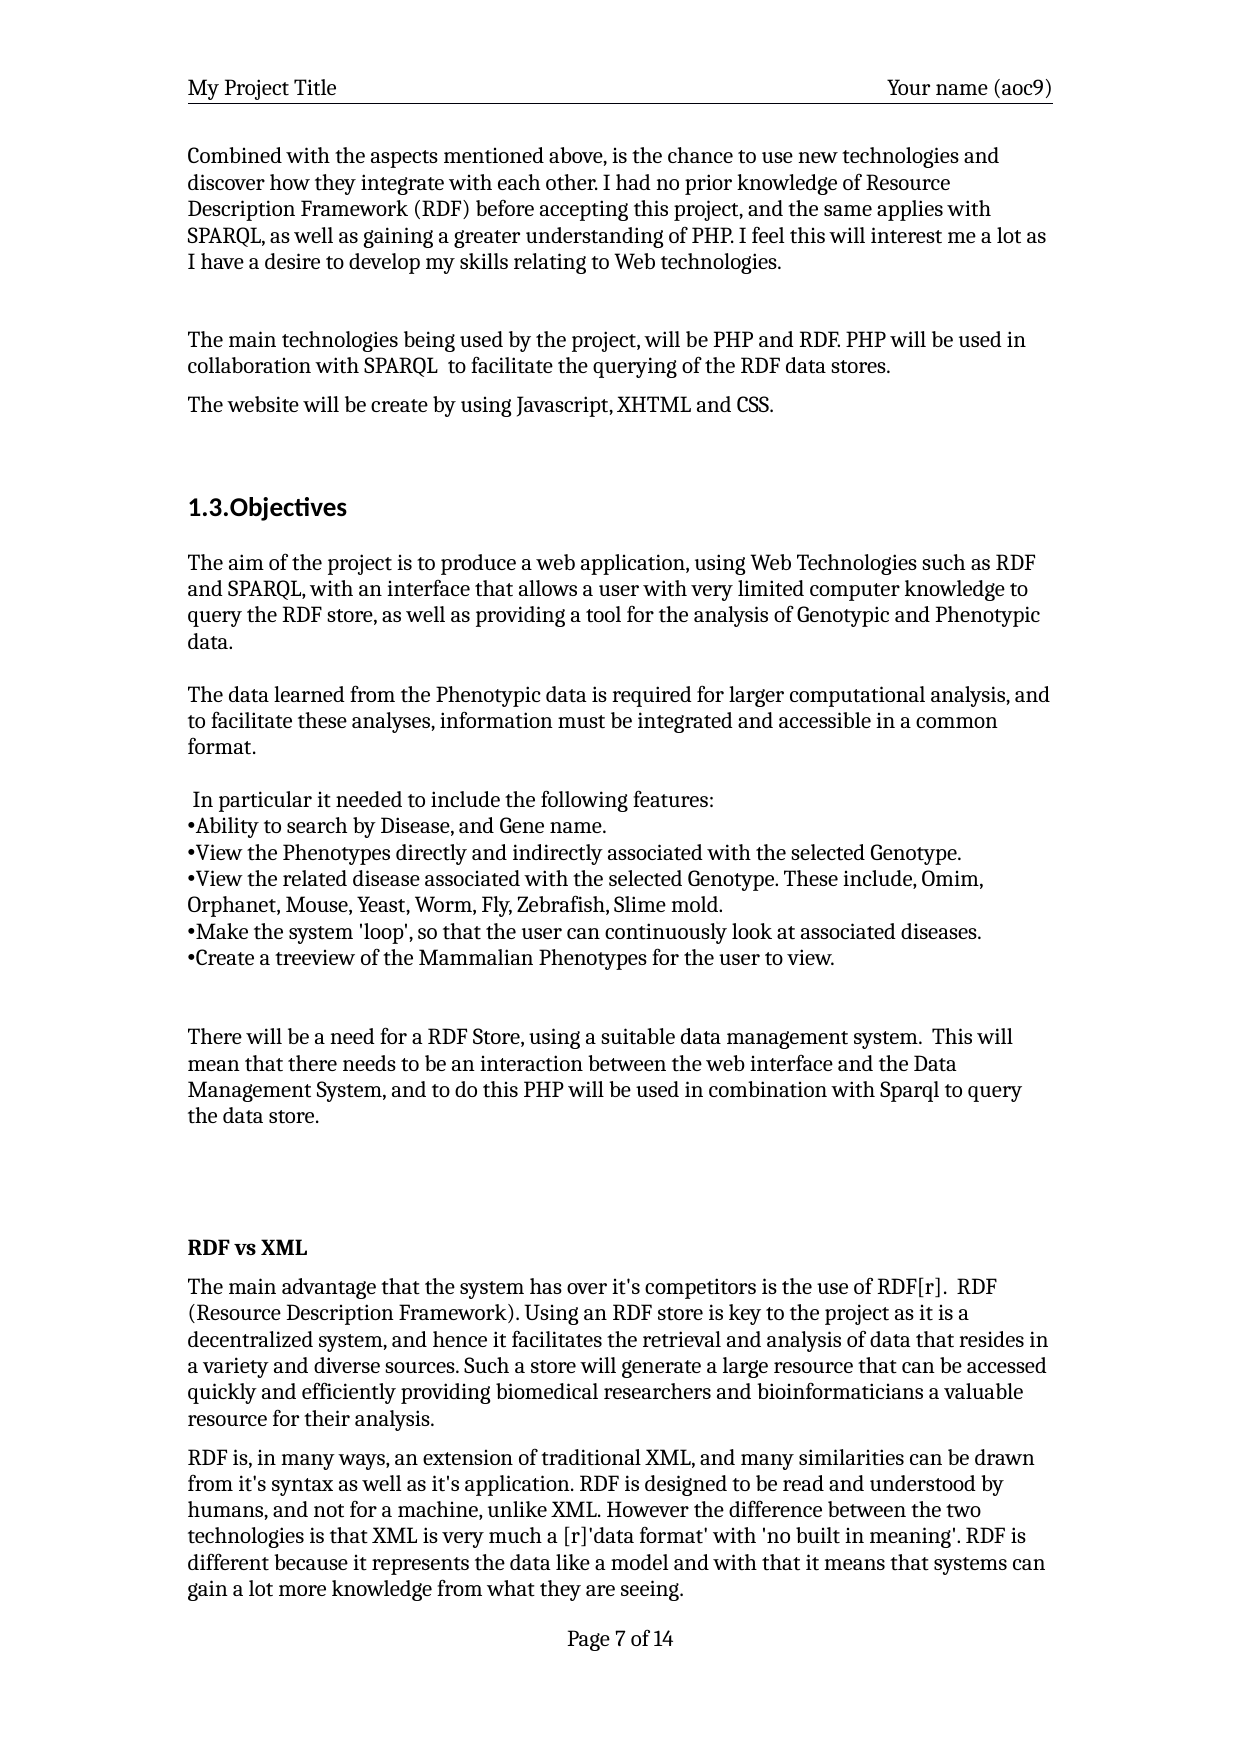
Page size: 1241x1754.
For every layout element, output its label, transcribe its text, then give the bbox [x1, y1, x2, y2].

text The aim of the project is to produce a web application, using Web Technologies such as RDF and SPARQL, with an interface that allows a user with very limited computer knowledge to query the RDF store, as well as providing a tool for the analysis of Genotypic and Phenotypic data. [187, 549, 1053, 655]
list View the Phenotypes directly and indirectly associated with the selected Genotype. [187, 839, 1053, 866]
text The website will be create by using Javascript, XHTML and CSS. [187, 392, 1053, 418]
list Make the system 'loop', so that the user can continuously look at associated diseases. [187, 918, 1053, 945]
list Create a treeview of the Mammalian Phenotypes for the user to view. [187, 945, 1053, 971]
text RDF is, in many ways, an extension of traditional XML, and many similarities can be drawn from it's syntax as well as it's application. RDF is designed to be read and understood by humans, and not for a machine, unlike XML. However the difference between the two technologies is that XML is very much a [r]'data format' with 'no built in meaning'. RDF is different because it represents the data like a model and with that it means that systems can gain a lot more knowledge from what they are seeing. [187, 1444, 1053, 1602]
text The main technologies being used by the project, will be PHP and RDF. PHP will be used in collaboration with SPARQL to facilitate the querying of the RDF data stores. [187, 326, 1053, 379]
subtitle Objectives [187, 490, 1053, 523]
text The data learned from the Phenotypic data is required for larger computational analysis, and to facilitate these analyses, information must be integrated and accessible in a common format. [187, 681, 1053, 760]
text Combined with the aspects mentioned above, is the chance to use new technologies and discover how they integrate with each other. I had no prior knowledge of Resource Description Framework (RDF) before accepting this project, and the same applies with SPARQL, as well as gaining a greater understanding of PHP. I feel this will interest me a lot as I have a desire to develop my skills relating to Web technologies. [187, 143, 1053, 275]
list View the related disease associated with the selected Genotype. These include, Omim, Orphanet, Mouse, Yeast, Worm, Fly, Zebrafish, Slime mold. [187, 866, 1053, 918]
text In particular it needed to include the following features: [187, 787, 1053, 813]
list Ability to search by Disease, and Gene name. [187, 813, 1053, 839]
text RDF vs XML [187, 1235, 1053, 1261]
text The main advantage that the system has over it's competitors is the use of RDF[r]. RDF (Resource Description Framework). Using an RDF store is key to the project as it is a decentralized system, and hence it facilitates the retrieval and analysis of data that resides in a variety and diverse sources. Such a store will generate a large resource that can be accessed quickly and efficiently providing biomedical researchers and bioinformaticians a valuable resource for their analysis. [187, 1274, 1053, 1432]
text There will be a need for a RDF Store, using a suitable data management system. This will mean that there needs to be an interaction between the web interface and the Data Management System, and to do this PHP will be used in combination with Sparql to query the data store. [187, 1024, 1053, 1129]
